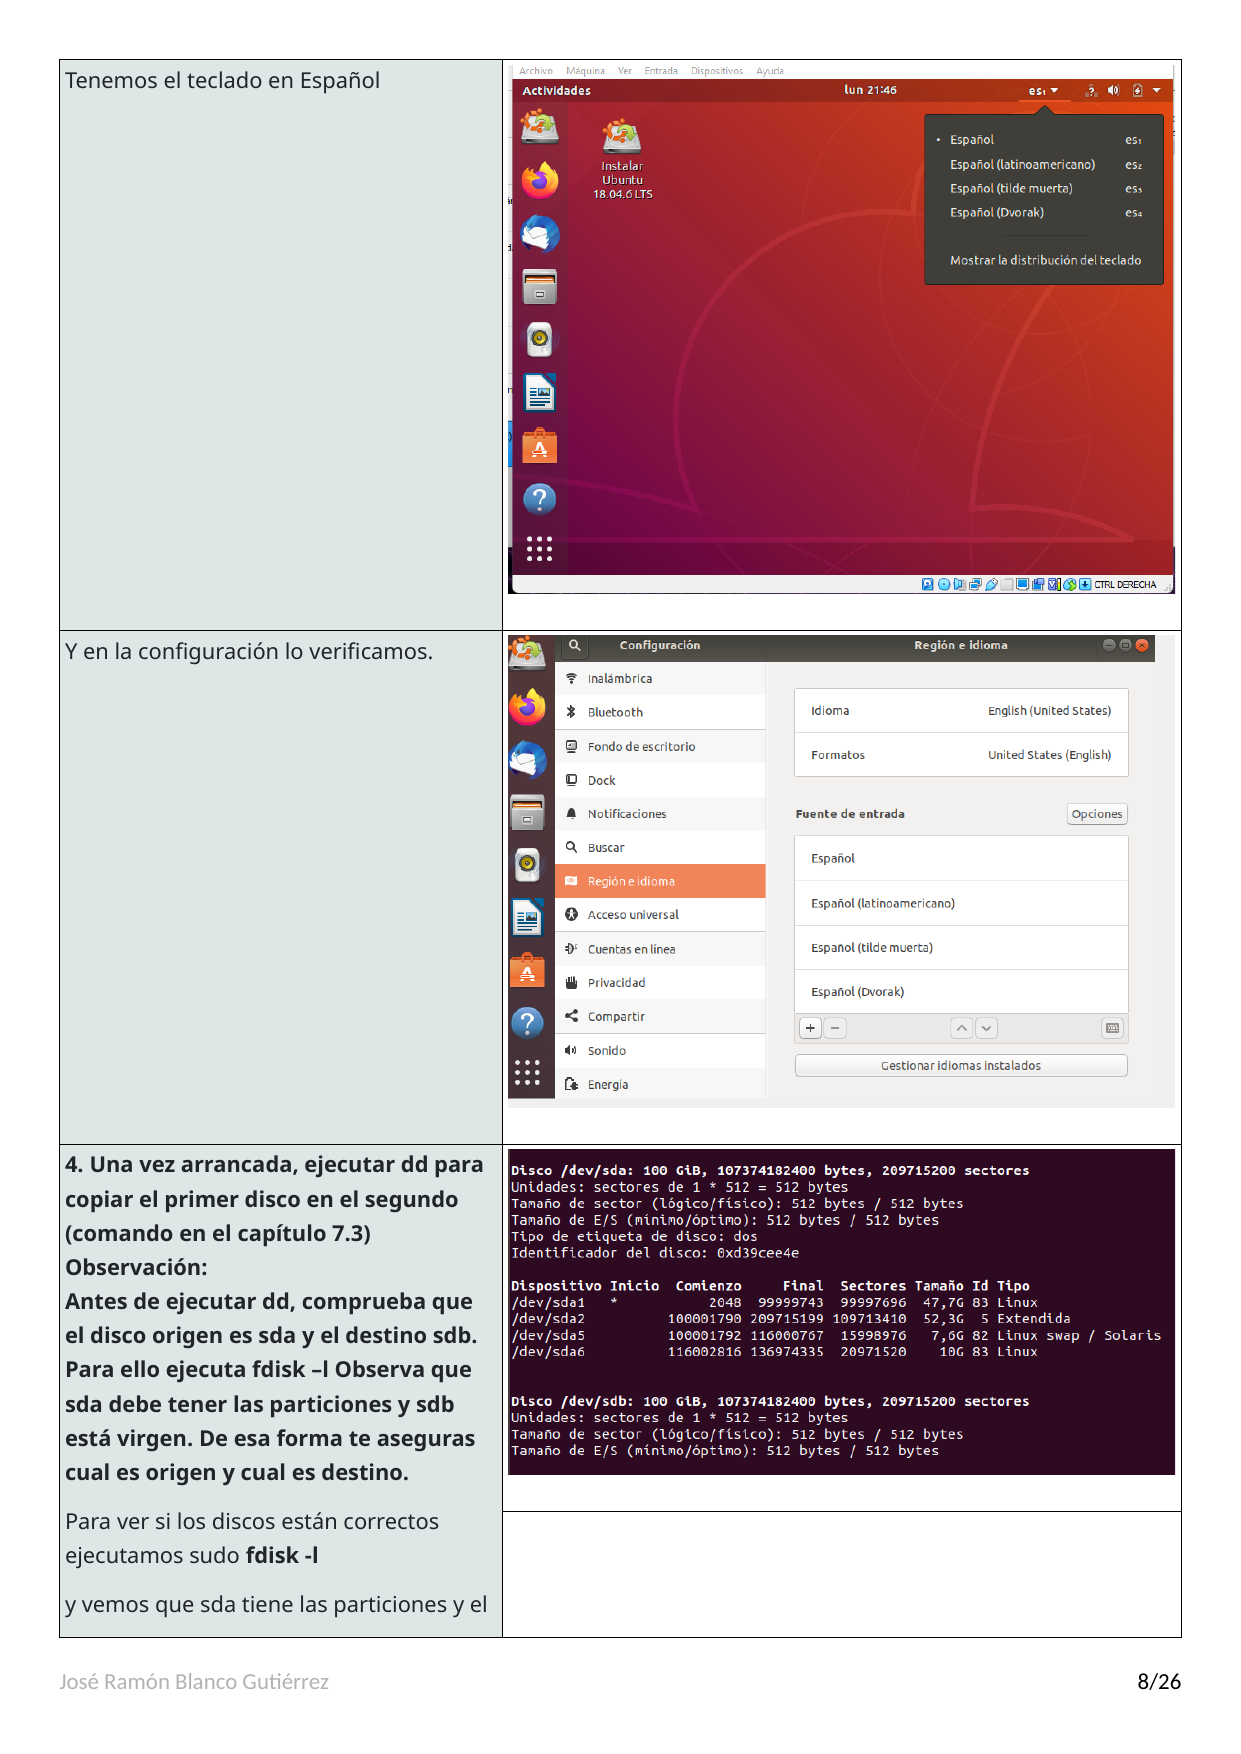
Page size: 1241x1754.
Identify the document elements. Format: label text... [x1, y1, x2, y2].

table_cell [503, 1512, 1181, 1637]
picture [508, 1149, 1176, 1475]
table_cell [503, 631, 1181, 1144]
table_cell 4. Una vez arrancada, ejecutar dd para copiar el primer disco en el segundo (comando en el capítulo 7.3) Observación: Antes de ejecutar dd, comprueba que el disco origen es sda y el destino sdb. Para ello ejecuta fdisk –l Observa que sda debe tener las particiones y sdb está virgen. De esa forma te aseguras cual es origen y cual es destino. Para ver si los discos están correctos ejecutamos sudo fdisk -l y vemos que sda tiene las particiones y el sdb esta vacio. Después comenzamos la clonación con: sudo dd if=/dev/sda of=/dev/sdb bs=1M [60, 1145, 502, 1637]
table_cell Tenemos el teclado en Español [60, 60, 502, 630]
picture [508, 635, 1176, 1108]
table_cell [503, 60, 1181, 630]
picture [508, 65, 1176, 594]
table_cell Y en la configuración lo verificamos. [60, 631, 502, 1144]
table_cell [503, 1145, 1181, 1511]
